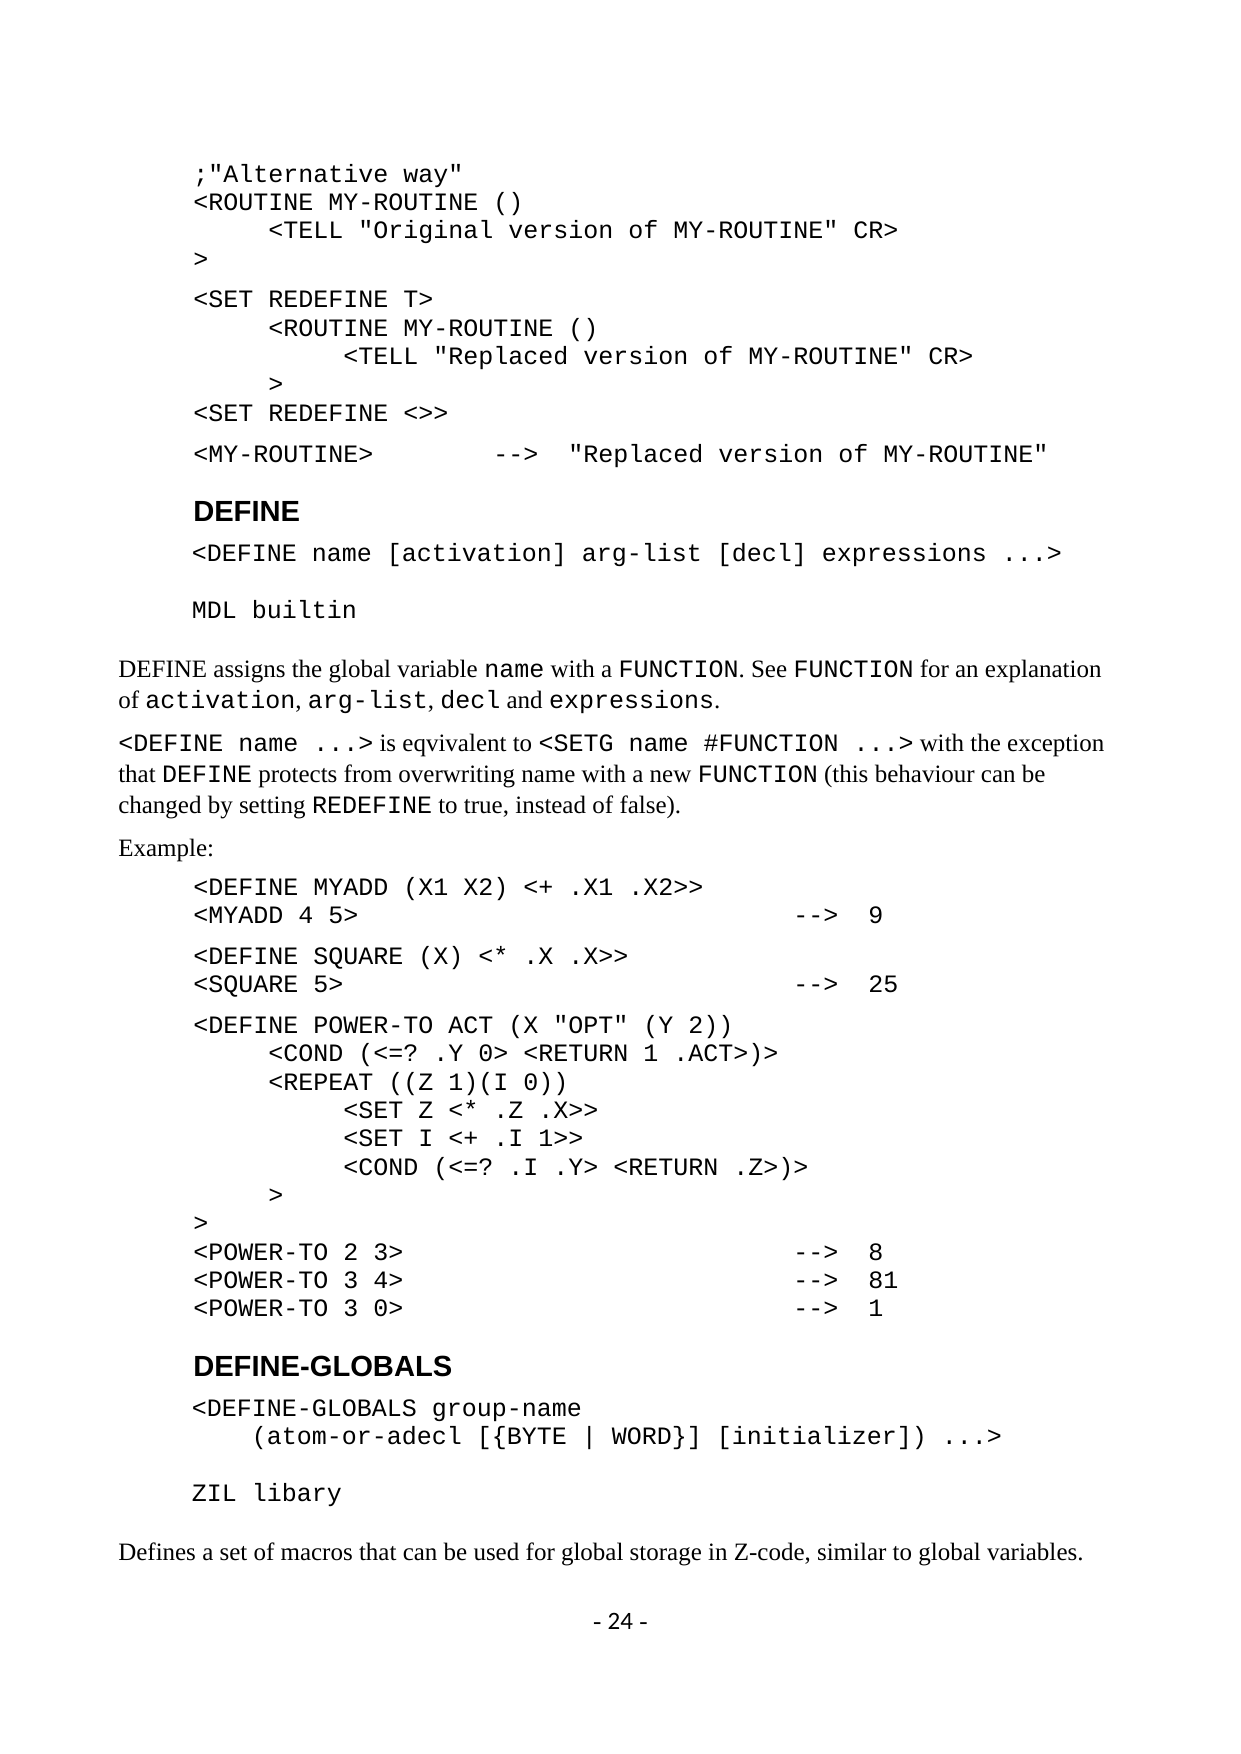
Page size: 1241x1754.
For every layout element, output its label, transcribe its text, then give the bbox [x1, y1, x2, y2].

text (atom-or-adecl [{BYTE | WORD}] [initializer]) ...> [192, 1424, 1122, 1452]
text DEFINE assigns the global variable name with a FUNCTION. See FUNCTION for an explanation of activation, arg-list, decl and expressions. [118, 654, 1122, 716]
text <DEFINE SQUARE (X) <* .X .X>> <SQUARE 5> --> 25 [118, 943, 1122, 1000]
text <SET REDEFINE T> <ROUTINE MY-ROUTINE () <TELL "Replaced version of MY-ROUTINE" CR> > <SET REDEFINE <>> [118, 287, 1122, 429]
text ;"Alternative way" <ROUTINE MY-ROUTINE () <TELL "Original version of MY-ROUTINE" CR> > [118, 161, 1122, 274]
text <DEFINE name ...> is eqvivalent to <SETG name #FUNCTION ...> with the exception that DEFINE protects from overwriting name with a new FUNCTION (this behaviour can be changed by setting REDEFINE to true, instead of false). [118, 728, 1122, 821]
text <DEFINE name [activation] arg-list [decl] expressions ...> [192, 541, 1122, 569]
text <DEFINE MYADD (X1 X2) <+ .X1 .X2>> <MYADD 4 5> --> 9 [118, 874, 1122, 931]
text <MY-ROUTINE> --> "Replaced version of MY-ROUTINE" [118, 441, 1122, 469]
text <DEFINE-GLOBALS group-name [192, 1395, 1122, 1424]
subtitle DEFINE-GLOBALS [118, 1349, 1122, 1383]
text Defines a set of macros that can be used for global storage in Z-code, similar to global variables. [118, 1537, 1122, 1566]
text ZIL libary [192, 1480, 1122, 1509]
text <DEFINE POWER-TO ACT (X "OPT" (Y 2)) <COND (<=? .Y 0> <RETURN 1 .ACT>)> <REPEAT ((Z 1)(I 0)) <SET Z <* .Z .X>> <SET I <+ .I 1>> <COND (<=? .I .Y> <RETURN .Z>)> > > <POWER-TO 2 3> --> 8 <POWER-TO 3 4> --> 81 <POWER-TO 3 0> --> 1 [118, 1013, 1122, 1324]
text MDL builtin [192, 597, 1122, 626]
text Example: [118, 833, 1122, 862]
subtitle DEFINE [118, 494, 1122, 528]
